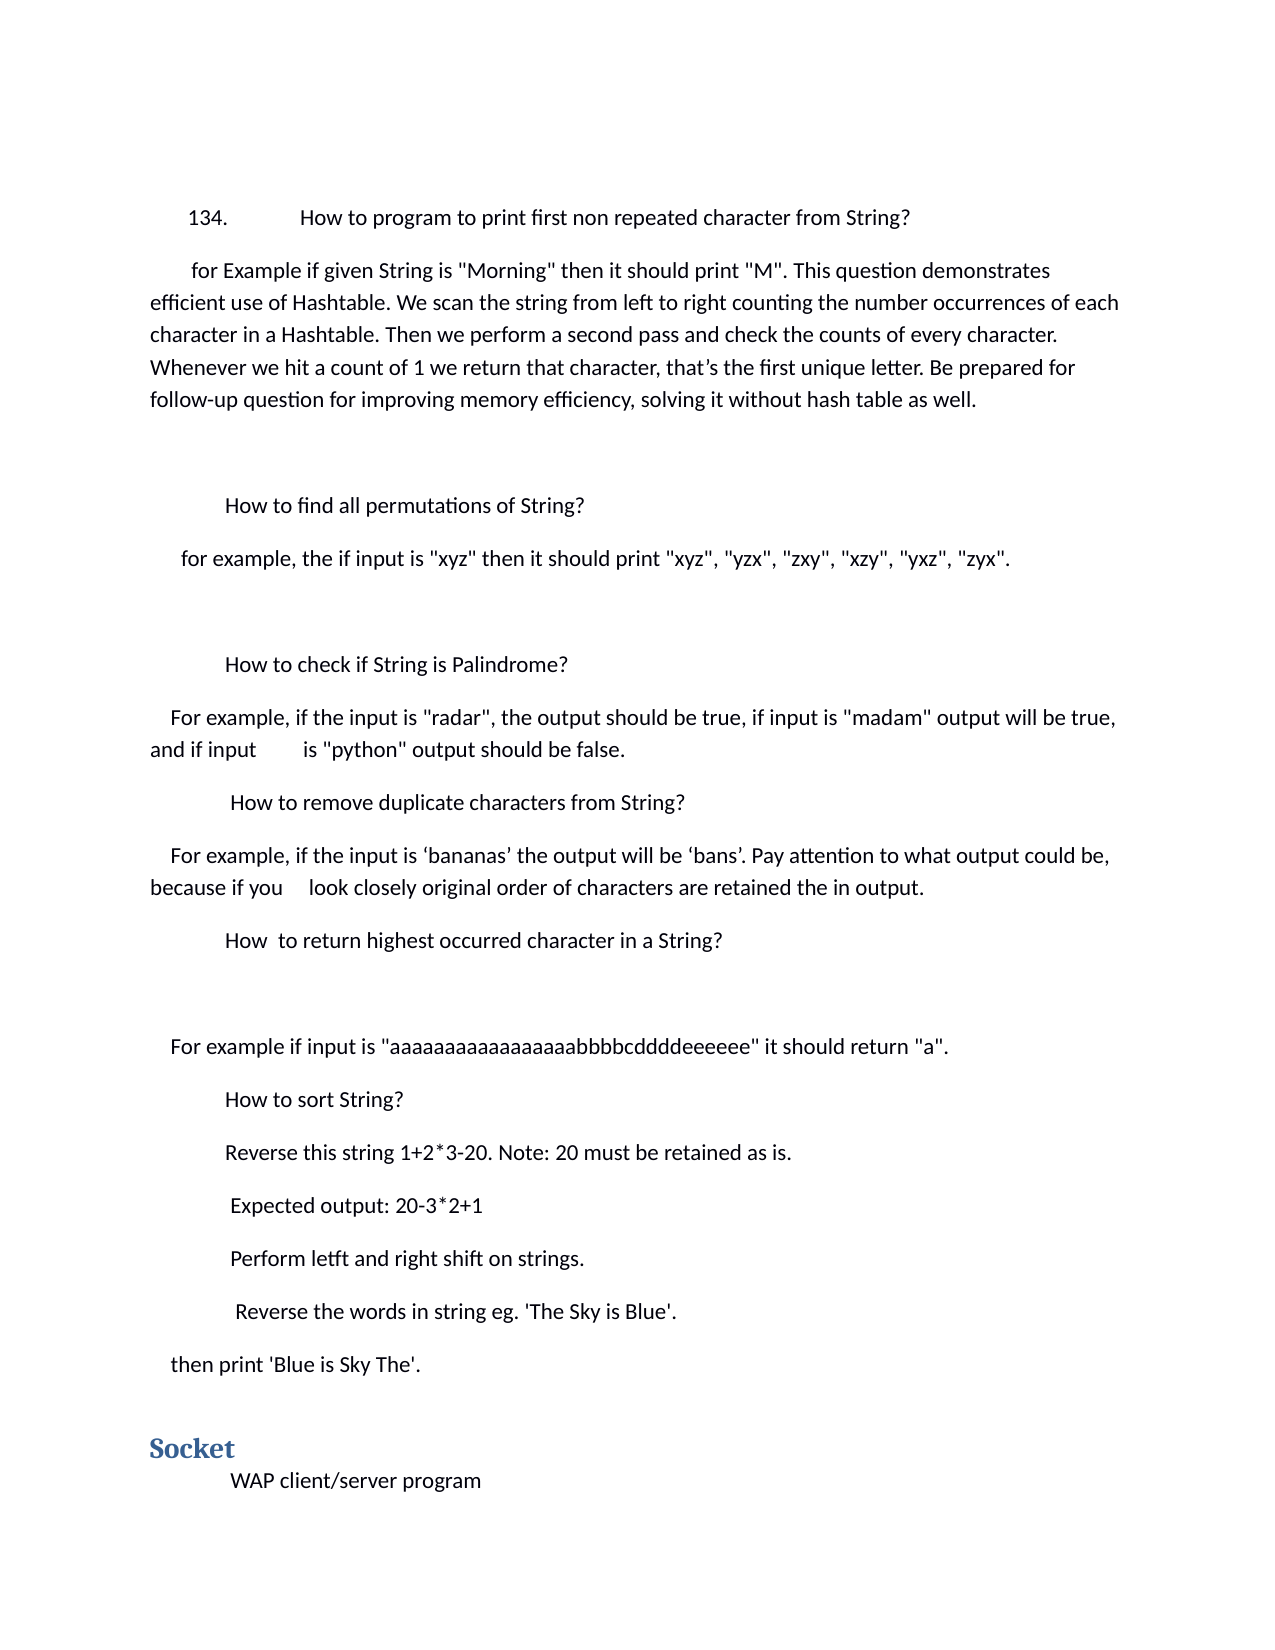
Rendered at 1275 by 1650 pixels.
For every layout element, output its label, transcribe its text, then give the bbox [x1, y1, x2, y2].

text for example, the if input is "xyz" then it should print "xyz", "yzx", "zxy", "xzy", "yxz", "zyx". [150, 544, 1125, 572]
list How to check if String is Palindrome? [225, 650, 1125, 678]
text For example, if the input is ‘bananas’ the output will be ‘bans’. Pay attention to what output could be, because if you look closely original order of characters are retained the in output. [150, 841, 1125, 901]
text then print 'Blue is Sky The'. [150, 1351, 1125, 1378]
list How to find all permutations of String? [225, 491, 1125, 519]
text for Example if given String is "Morning" then it should print "M". This question demonstrates efficient use of Hashtable. We scan the string from left to right counting the number occurrences of each character in a Hashtable. Then we perform a second pass and check the counts of every character. Whenever we hit a count of 1 we return that character, that’s the first unique letter. Be prepared for follow-up question for improving memory efficiency, solving it without hash table as well. [150, 256, 1125, 413]
list How to return highest occurred character in a String? [225, 926, 1125, 954]
subtitle Socket [150, 1433, 1125, 1466]
list Reverse this string 1+2*3-20. Note: 20 must be retained as is. [225, 1138, 1125, 1166]
list Reverse the words in string eg. 'The Sky is Blue'. [225, 1297, 1125, 1326]
text For example, if the input is "radar", the output should be true, if input is "madam" output will be true, and if input is "python" output should be false. [150, 703, 1125, 763]
text For example if input is "aaaaaaaaaaaaaaaaabbbbcddddeeeeee" it should return "a". [150, 1032, 1125, 1060]
list Perform letft and right shift on strings. [225, 1244, 1125, 1272]
list WAP client/server program [225, 1466, 1125, 1494]
list How to sort String? [225, 1085, 1125, 1113]
list How to program to print first non repeated character from String? [187, 203, 1125, 231]
text Expected output: 20-3*2+1 [150, 1191, 1125, 1219]
list How to remove duplicate characters from String? [225, 788, 1125, 816]
